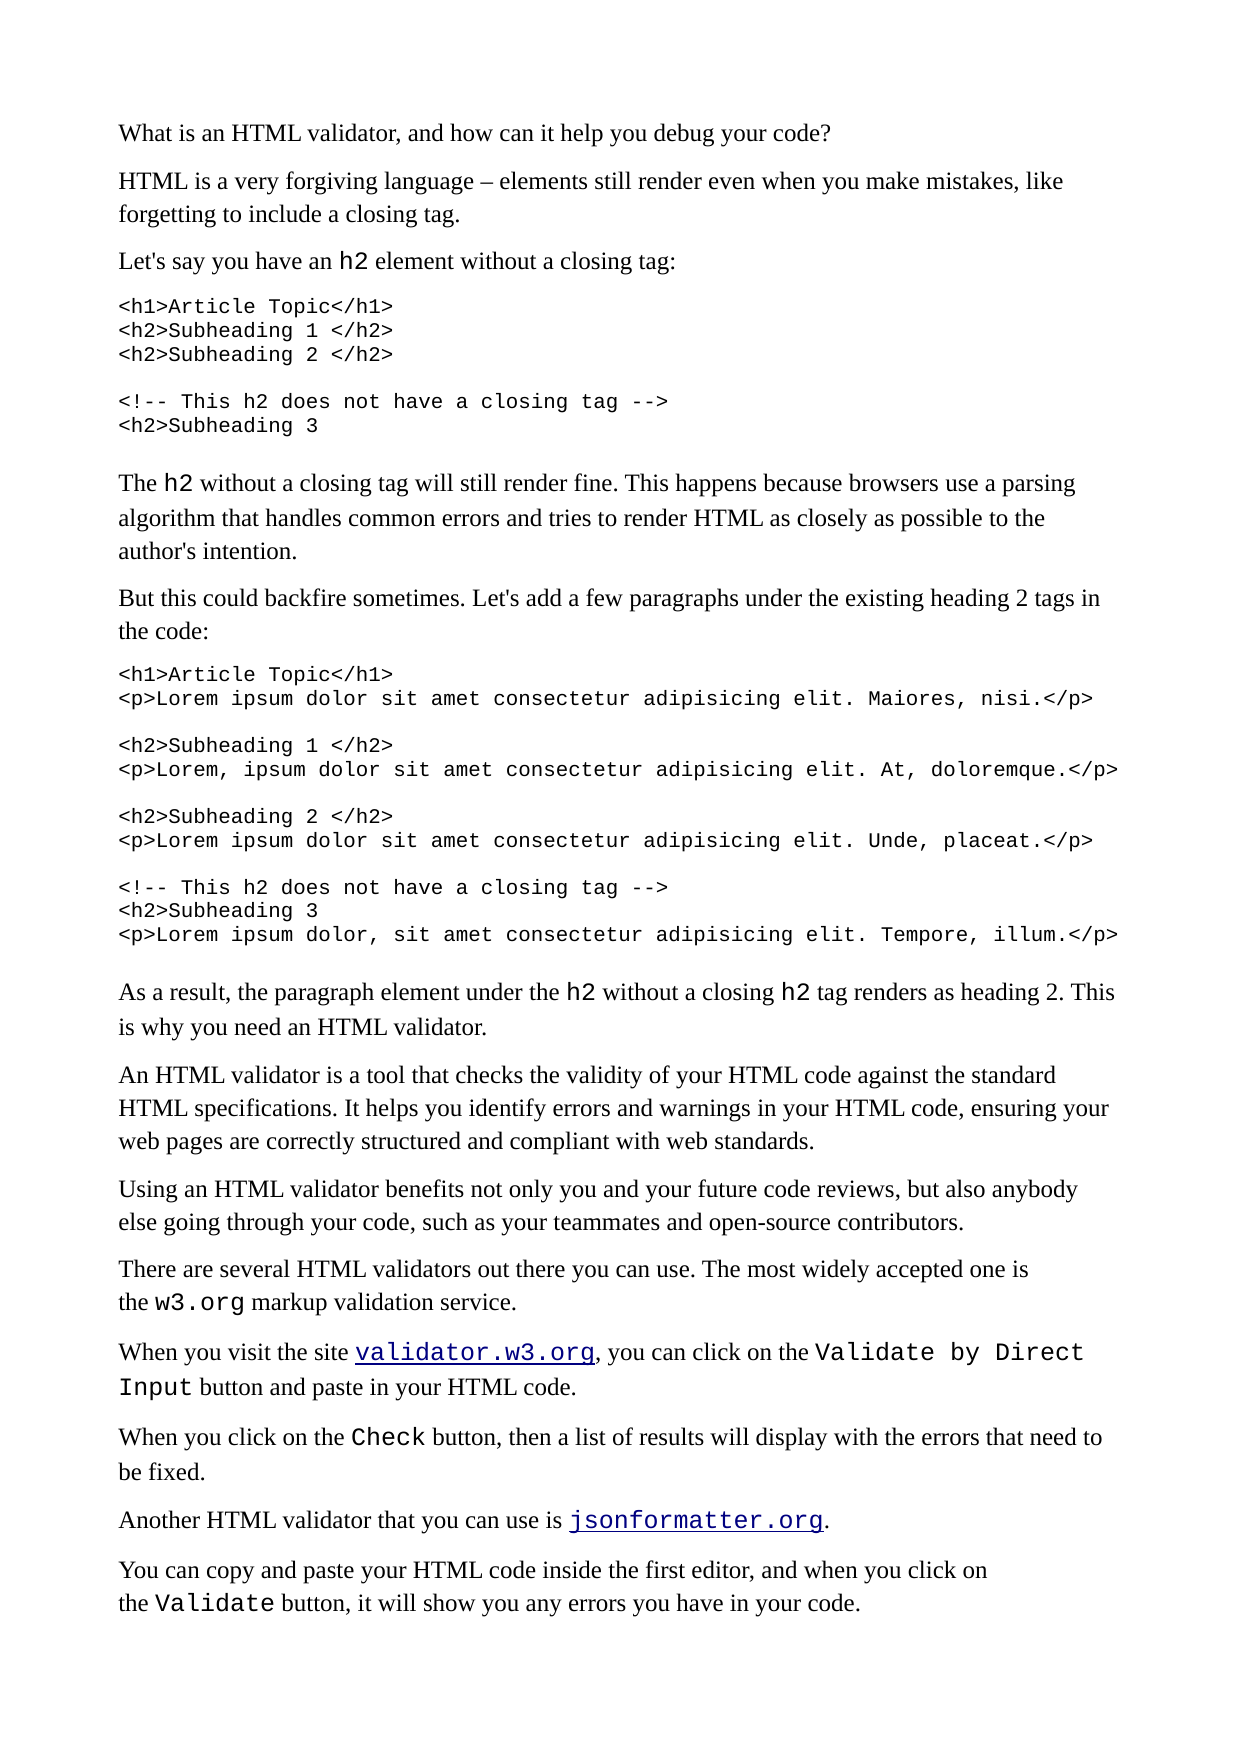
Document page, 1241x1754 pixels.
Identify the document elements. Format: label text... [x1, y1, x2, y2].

text HTML is a very forgiving language – elements still render even when you make mistakes, like forgetting to include a closing tag. [118, 166, 1122, 227]
text An HTML validator is a tool that checks the validity of your HTML code against the standard HTML specifications. It helps you identify errors and warnings in your HTML code, ensuring your web pages are correctly structured and compliant with web standards. [118, 1060, 1122, 1155]
text <p>Lorem ipsum dolor sit amet consectetur adipisicing elit. Unde, placeat.</p> [118, 829, 1122, 853]
text <p>Lorem ipsum dolor sit amet consectetur adipisicing elit. Maiores, nisi.</p> [118, 688, 1122, 711]
text The h2 without a closing tag will still render fine. This happens because browsers use a parsing algorithm that handles common errors and tries to render HTML as closely as possible to the author's intention. [118, 468, 1122, 564]
text <h2>Subheading 1 </h2> [118, 735, 1122, 759]
text <!-- This h2 does not have a closing tag --> [118, 877, 1122, 901]
text <h1>Article Topic</h1> [118, 664, 1122, 688]
text There are several HTML validators out there you can use. The most widely accepted one is the w3.org markup validation service. [118, 1254, 1122, 1318]
text As a result, the paragraph element under the h2 without a closing h2 tag renders as heading 2. This is why you need an HTML validator. [118, 977, 1122, 1041]
text <h2>Subheading 3 [118, 901, 1122, 924]
text You can copy and paste your HTML code inside the first editor, and when you click on the Validate button, it will show you any errors you have in your code. [118, 1555, 1122, 1619]
text <!-- This h2 does not have a closing tag --> [118, 391, 1122, 414]
text Another HTML validator that you can use is jsonformatter.org. [118, 1505, 1122, 1536]
text <h2>Subheading 2 </h2> [118, 344, 1122, 367]
text When you visit the site validator.w3.org, you can click on the Validate by Direct Input button and paste in your HTML code. [118, 1337, 1122, 1403]
text <p>Lorem, ipsum dolor sit amet consectetur adipisicing elit. At, doloremque.</p> [118, 759, 1122, 782]
text <p>Lorem ipsum dolor, sit amet consectetur adipisicing elit. Tempore, illum.</p> [118, 924, 1122, 948]
text Let's say you have an h2 element without a closing tag: [118, 246, 1122, 277]
text <h1>Article Topic</h1> [118, 296, 1122, 320]
text <h2>Subheading 2 </h2> [118, 806, 1122, 829]
text When you click on the Check button, then a list of results will display with the errors that need to be fixed. [118, 1422, 1122, 1486]
text What is an HTML validator, and how can it help you debug your code? [118, 118, 1122, 147]
text <h2>Subheading 1 </h2> [118, 320, 1122, 344]
text Using an HTML validator benefits not only you and your future code reviews, but also anybody else going through your code, such as your teammates and open-source contributors. [118, 1174, 1122, 1235]
text But this could backfire sometimes. Let's add a few paragraphs under the existing heading 2 tags in the code: [118, 583, 1122, 645]
text <h2>Subheading 3 [118, 414, 1122, 438]
